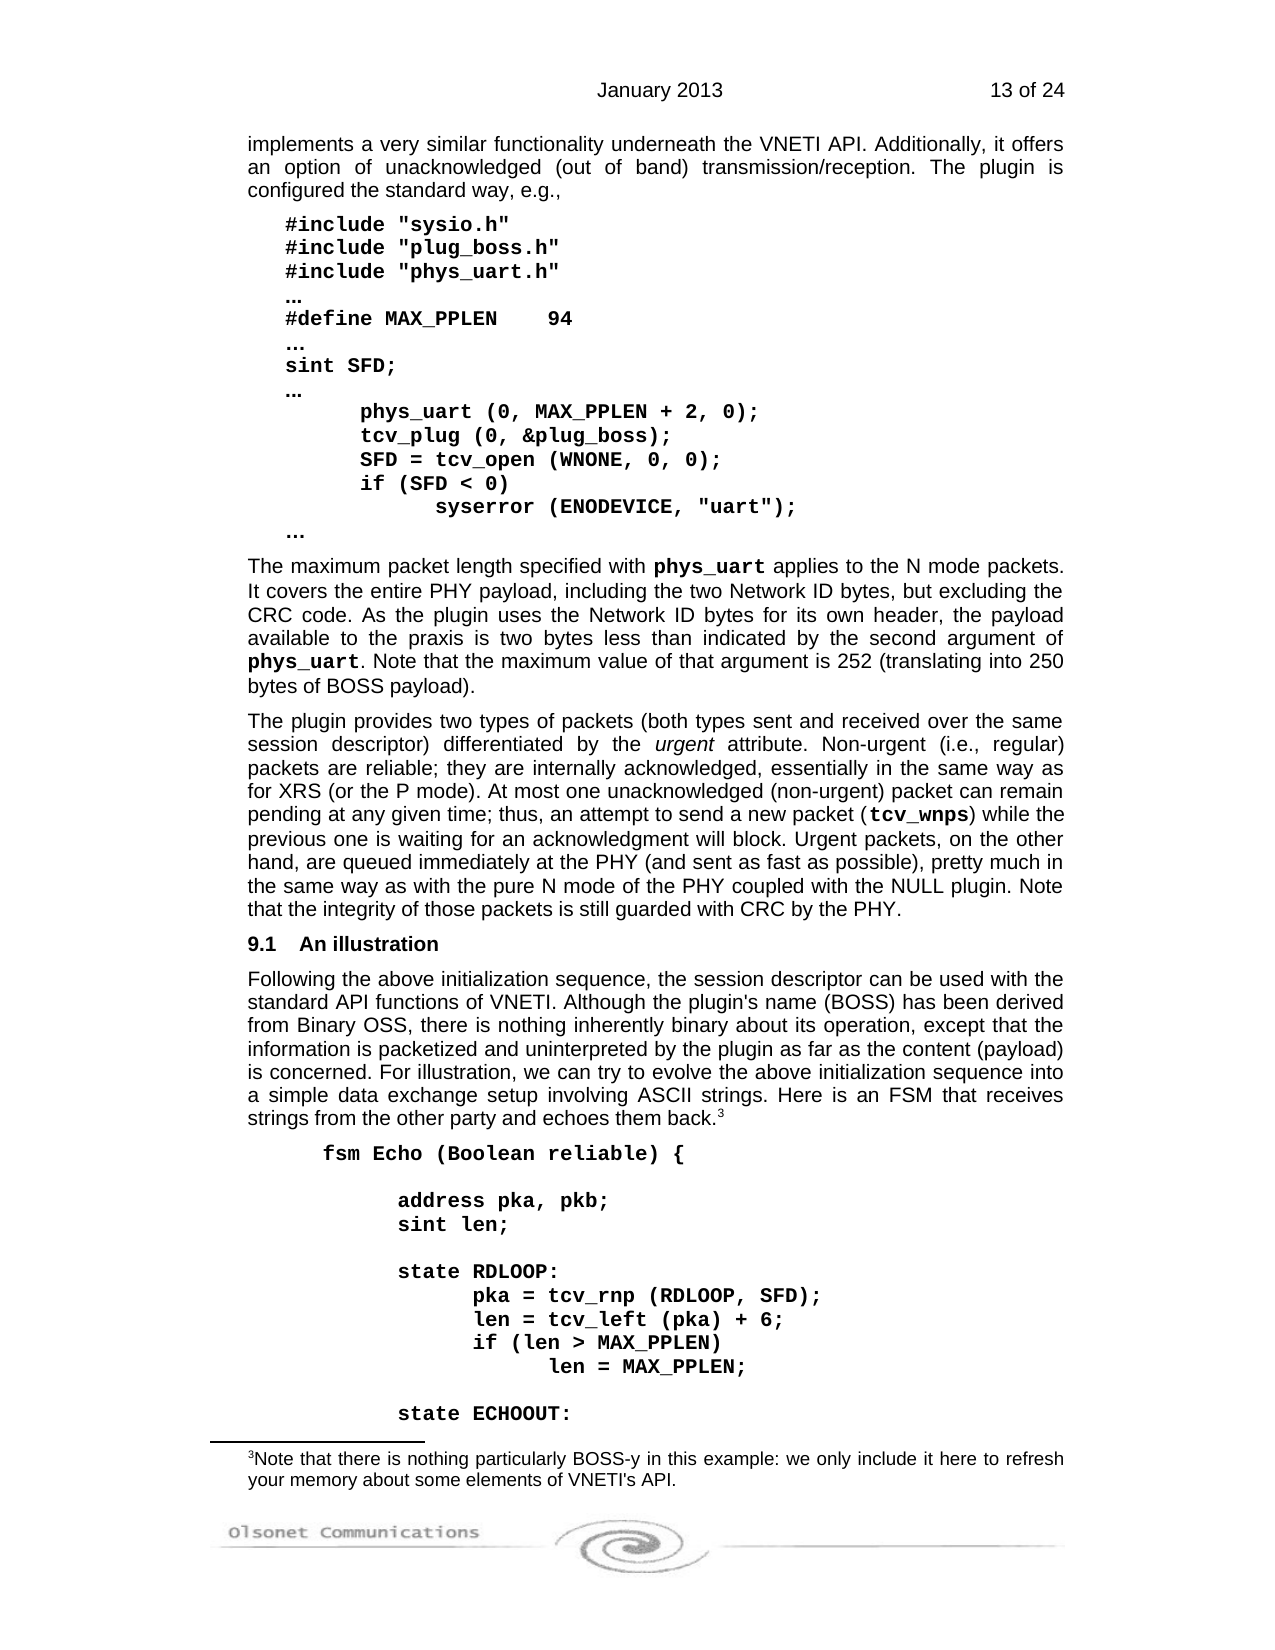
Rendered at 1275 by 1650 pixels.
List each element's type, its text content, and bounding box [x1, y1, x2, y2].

text … [285, 520, 1065, 543]
picture [210, 1504, 1065, 1596]
text tcv_plug (0, &plug_boss); [285, 425, 1065, 449]
text … [285, 331, 1065, 355]
text #include "sysio.h" [285, 214, 1065, 237]
text #include "plug_boss.h" [285, 237, 1065, 261]
text state RDLOOP: [247, 1261, 1065, 1285]
text The maximum packet length specified with phys_uart applies to the N mode packets. It covers the entire PHY payload, including the two Network ID bytes, but excluding the CRC code. As the plugin uses the Network ID bytes for its own header, the payload available to the praxis is two bytes less than indicated by the second argument of phys_uart. Note that the maximum value of that argument is 252 (translating into 250 bytes of BOSS payload). [247, 555, 1065, 698]
text state ECHOOUT: [247, 1403, 1065, 1427]
text implements a very similar functionality underneath the VNETI API. Additionally, it offers an option of unacknowledged (out of band) transmission/reception. The plugin is configured the standard way, e.g., [247, 132, 1065, 202]
text SFD = tcv_open (WNONE, 0, 0); [285, 449, 1065, 472]
text syserror (ENODEVICE, "uart"); [285, 496, 1065, 520]
text if (SFD < 0) [285, 472, 1065, 496]
text sint SFD; [285, 355, 1065, 378]
text #define MAX_PPLEN 94 [285, 308, 1065, 331]
text #include "phys_uart.h" [285, 261, 1065, 284]
text ... [285, 378, 1065, 402]
text Note that there is nothing particularly BOSS-y in this example: we only include it here to refresh your memory about some elements of VNETI's API. [248, 1448, 1065, 1490]
subtitle An illustration [247, 932, 1065, 956]
text pka = tcv_rnp (RDLOOP, SFD); [247, 1285, 1065, 1309]
text len = tcv_left (pka) + 6; [247, 1309, 1065, 1332]
text sint len; [247, 1214, 1065, 1238]
text The plugin provides two types of packets (both types sent and received over the same session descriptor) differentiated by the urgent attribute. Non-urgent (i.e., regular) packets are reliable; they are internally acknowledged, essentially in the same way as for XRS (or the P mode). At most one unacknowledged (non-urgent) packet can remain pending at any given time; thus, an attempt to send a new packet (tcv_wnps) while the previous one is waiting for an acknowledgment will block. Urgent packets, on the other hand, are queued immediately at the PHY (and sent as fast as possible), pretty much in the same way as with the pure N mode of the PHY coupled with the NULL plugin. Note that the integrity of those packets is still guarded with CRC by the PHY. [247, 710, 1065, 921]
text address pka, pkb; [247, 1191, 1065, 1214]
text ... [285, 284, 1065, 308]
text Following the above initialization sequence, the session descriptor can be used with the standard API functions of VNETI. Although the plugin's name (BOSS) has been derived from Binary OSS, there is nothing inherently binary about its operation, except that the information is packetized and uninterpreted by the plugin as far as the content (payload) is concerned. For illustration, we can try to evolve the above initialization sequence into a simple data exchange setup involving ASCII strings. Here is an FSM that receives strings from the other party and echoes them back. [247, 967, 1065, 1130]
text fsm Echo (Boolean reliable) { [247, 1142, 1065, 1167]
text if (len > MAX_PPLEN) [247, 1332, 1065, 1356]
text len = MAX_PPLEN; [247, 1356, 1065, 1380]
text phys_uart (0, MAX_PPLEN + 2, 0); [285, 402, 1065, 425]
